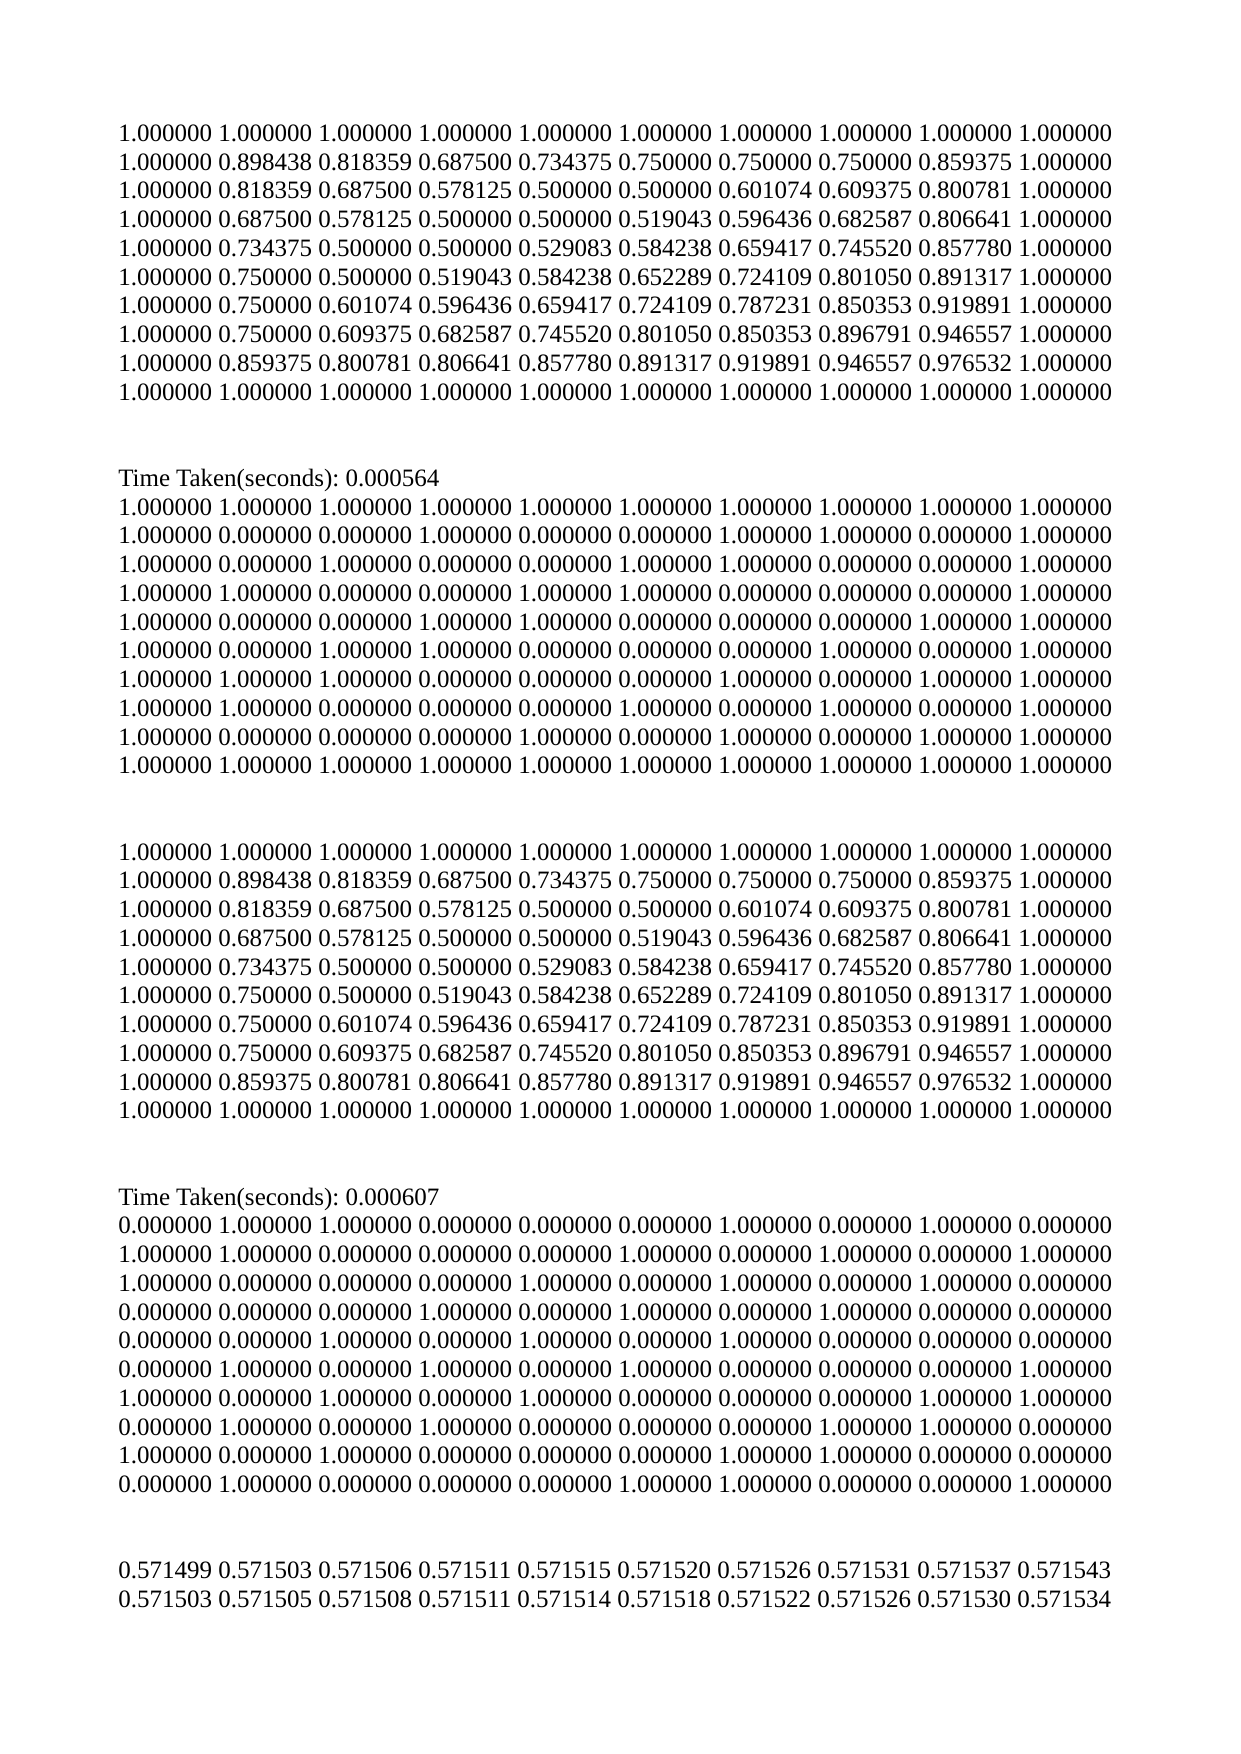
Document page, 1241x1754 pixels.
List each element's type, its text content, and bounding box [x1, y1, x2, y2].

text 1.000000 1.000000 1.000000 1.000000 1.000000 1.000000 1.000000 1.000000 1.000000 1.000000 [118, 377, 1122, 406]
text 1.000000 0.750000 0.601074 0.596436 0.659417 0.724109 0.787231 0.850353 0.919891 1.000000 [118, 291, 1122, 319]
text 1.000000 0.750000 0.500000 0.519043 0.584238 0.652289 0.724109 0.801050 0.891317 1.000000 [118, 981, 1122, 1009]
text 1.000000 0.750000 0.500000 0.519043 0.584238 0.652289 0.724109 0.801050 0.891317 1.000000 [118, 262, 1122, 291]
text 1.000000 0.000000 0.000000 1.000000 0.000000 0.000000 1.000000 1.000000 0.000000 1.000000 [118, 521, 1122, 549]
text 1.000000 0.818359 0.687500 0.578125 0.500000 0.500000 0.601074 0.609375 0.800781 1.000000 [118, 894, 1122, 923]
text 1.000000 0.000000 1.000000 1.000000 0.000000 0.000000 0.000000 1.000000 0.000000 1.000000 [118, 636, 1122, 664]
text 1.000000 0.750000 0.601074 0.596436 0.659417 0.724109 0.787231 0.850353 0.919891 1.000000 [118, 1009, 1122, 1038]
text 1.000000 1.000000 0.000000 0.000000 1.000000 1.000000 0.000000 0.000000 0.000000 1.000000 [118, 578, 1122, 607]
text 1.000000 0.000000 0.000000 0.000000 1.000000 0.000000 1.000000 0.000000 1.000000 0.000000 [118, 1268, 1122, 1297]
text 0.571503 0.571505 0.571508 0.571511 0.571514 0.571518 0.571522 0.571526 0.571530 0.571534 [118, 1584, 1122, 1613]
text 1.000000 0.750000 0.609375 0.682587 0.745520 0.801050 0.850353 0.896791 0.946557 1.000000 [118, 1038, 1122, 1067]
text 1.000000 0.898438 0.818359 0.687500 0.734375 0.750000 0.750000 0.750000 0.859375 1.000000 [118, 147, 1122, 176]
text 1.000000 0.818359 0.687500 0.578125 0.500000 0.500000 0.601074 0.609375 0.800781 1.000000 [118, 176, 1122, 204]
text 0.000000 0.000000 1.000000 0.000000 1.000000 0.000000 1.000000 0.000000 0.000000 0.000000 [118, 1326, 1122, 1354]
text 1.000000 0.859375 0.800781 0.806641 0.857780 0.891317 0.919891 0.946557 0.976532 1.000000 [118, 348, 1122, 377]
text 0.000000 1.000000 0.000000 1.000000 0.000000 0.000000 0.000000 1.000000 1.000000 0.000000 [118, 1412, 1122, 1441]
text 1.000000 0.750000 0.609375 0.682587 0.745520 0.801050 0.850353 0.896791 0.946557 1.000000 [118, 319, 1122, 348]
text 1.000000 0.687500 0.578125 0.500000 0.500000 0.519043 0.596436 0.682587 0.806641 1.000000 [118, 204, 1122, 233]
text 1.000000 0.000000 0.000000 1.000000 1.000000 0.000000 0.000000 0.000000 1.000000 1.000000 [118, 607, 1122, 636]
text 1.000000 0.734375 0.500000 0.500000 0.529083 0.584238 0.659417 0.745520 0.857780 1.000000 [118, 233, 1122, 262]
text 1.000000 0.898438 0.818359 0.687500 0.734375 0.750000 0.750000 0.750000 0.859375 1.000000 [118, 866, 1122, 894]
text 1.000000 1.000000 1.000000 1.000000 1.000000 1.000000 1.000000 1.000000 1.000000 1.000000 [118, 751, 1122, 779]
text 1.000000 1.000000 0.000000 0.000000 0.000000 1.000000 0.000000 1.000000 0.000000 1.000000 [118, 1239, 1122, 1268]
text 1.000000 0.859375 0.800781 0.806641 0.857780 0.891317 0.919891 0.946557 0.976532 1.000000 [118, 1067, 1122, 1096]
text 1.000000 1.000000 1.000000 1.000000 1.000000 1.000000 1.000000 1.000000 1.000000 1.000000 [118, 1096, 1122, 1124]
text 0.000000 0.000000 0.000000 1.000000 0.000000 1.000000 0.000000 1.000000 0.000000 0.000000 [118, 1297, 1122, 1326]
text 1.000000 0.000000 1.000000 0.000000 0.000000 0.000000 1.000000 1.000000 0.000000 0.000000 [118, 1441, 1122, 1469]
text 1.000000 1.000000 1.000000 1.000000 1.000000 1.000000 1.000000 1.000000 1.000000 1.000000 [118, 118, 1122, 147]
text 1.000000 1.000000 1.000000 1.000000 1.000000 1.000000 1.000000 1.000000 1.000000 1.000000 [118, 492, 1122, 521]
text 0.000000 1.000000 0.000000 0.000000 0.000000 1.000000 1.000000 0.000000 0.000000 1.000000 [118, 1469, 1122, 1498]
text 1.000000 1.000000 1.000000 0.000000 0.000000 0.000000 1.000000 0.000000 1.000000 1.000000 [118, 664, 1122, 693]
text 0.000000 1.000000 0.000000 1.000000 0.000000 1.000000 0.000000 0.000000 0.000000 1.000000 [118, 1354, 1122, 1383]
text 1.000000 0.000000 0.000000 0.000000 1.000000 0.000000 1.000000 0.000000 1.000000 1.000000 [118, 722, 1122, 751]
text Time Taken(seconds): 0.000607 [118, 1182, 1122, 1211]
text 1.000000 1.000000 1.000000 1.000000 1.000000 1.000000 1.000000 1.000000 1.000000 1.000000 [118, 837, 1122, 866]
text 1.000000 0.687500 0.578125 0.500000 0.500000 0.519043 0.596436 0.682587 0.806641 1.000000 [118, 923, 1122, 952]
text 1.000000 0.000000 1.000000 0.000000 0.000000 1.000000 1.000000 0.000000 0.000000 1.000000 [118, 549, 1122, 578]
text 0.571499 0.571503 0.571506 0.571511 0.571515 0.571520 0.571526 0.571531 0.571537 0.571543 [118, 1556, 1122, 1584]
text 1.000000 0.000000 1.000000 0.000000 1.000000 0.000000 0.000000 0.000000 1.000000 1.000000 [118, 1383, 1122, 1412]
text 1.000000 1.000000 0.000000 0.000000 0.000000 1.000000 0.000000 1.000000 0.000000 1.000000 [118, 693, 1122, 722]
text 1.000000 0.734375 0.500000 0.500000 0.529083 0.584238 0.659417 0.745520 0.857780 1.000000 [118, 952, 1122, 981]
text Time Taken(seconds): 0.000564 [118, 463, 1122, 492]
text 0.000000 1.000000 1.000000 0.000000 0.000000 0.000000 1.000000 0.000000 1.000000 0.000000 [118, 1211, 1122, 1239]
